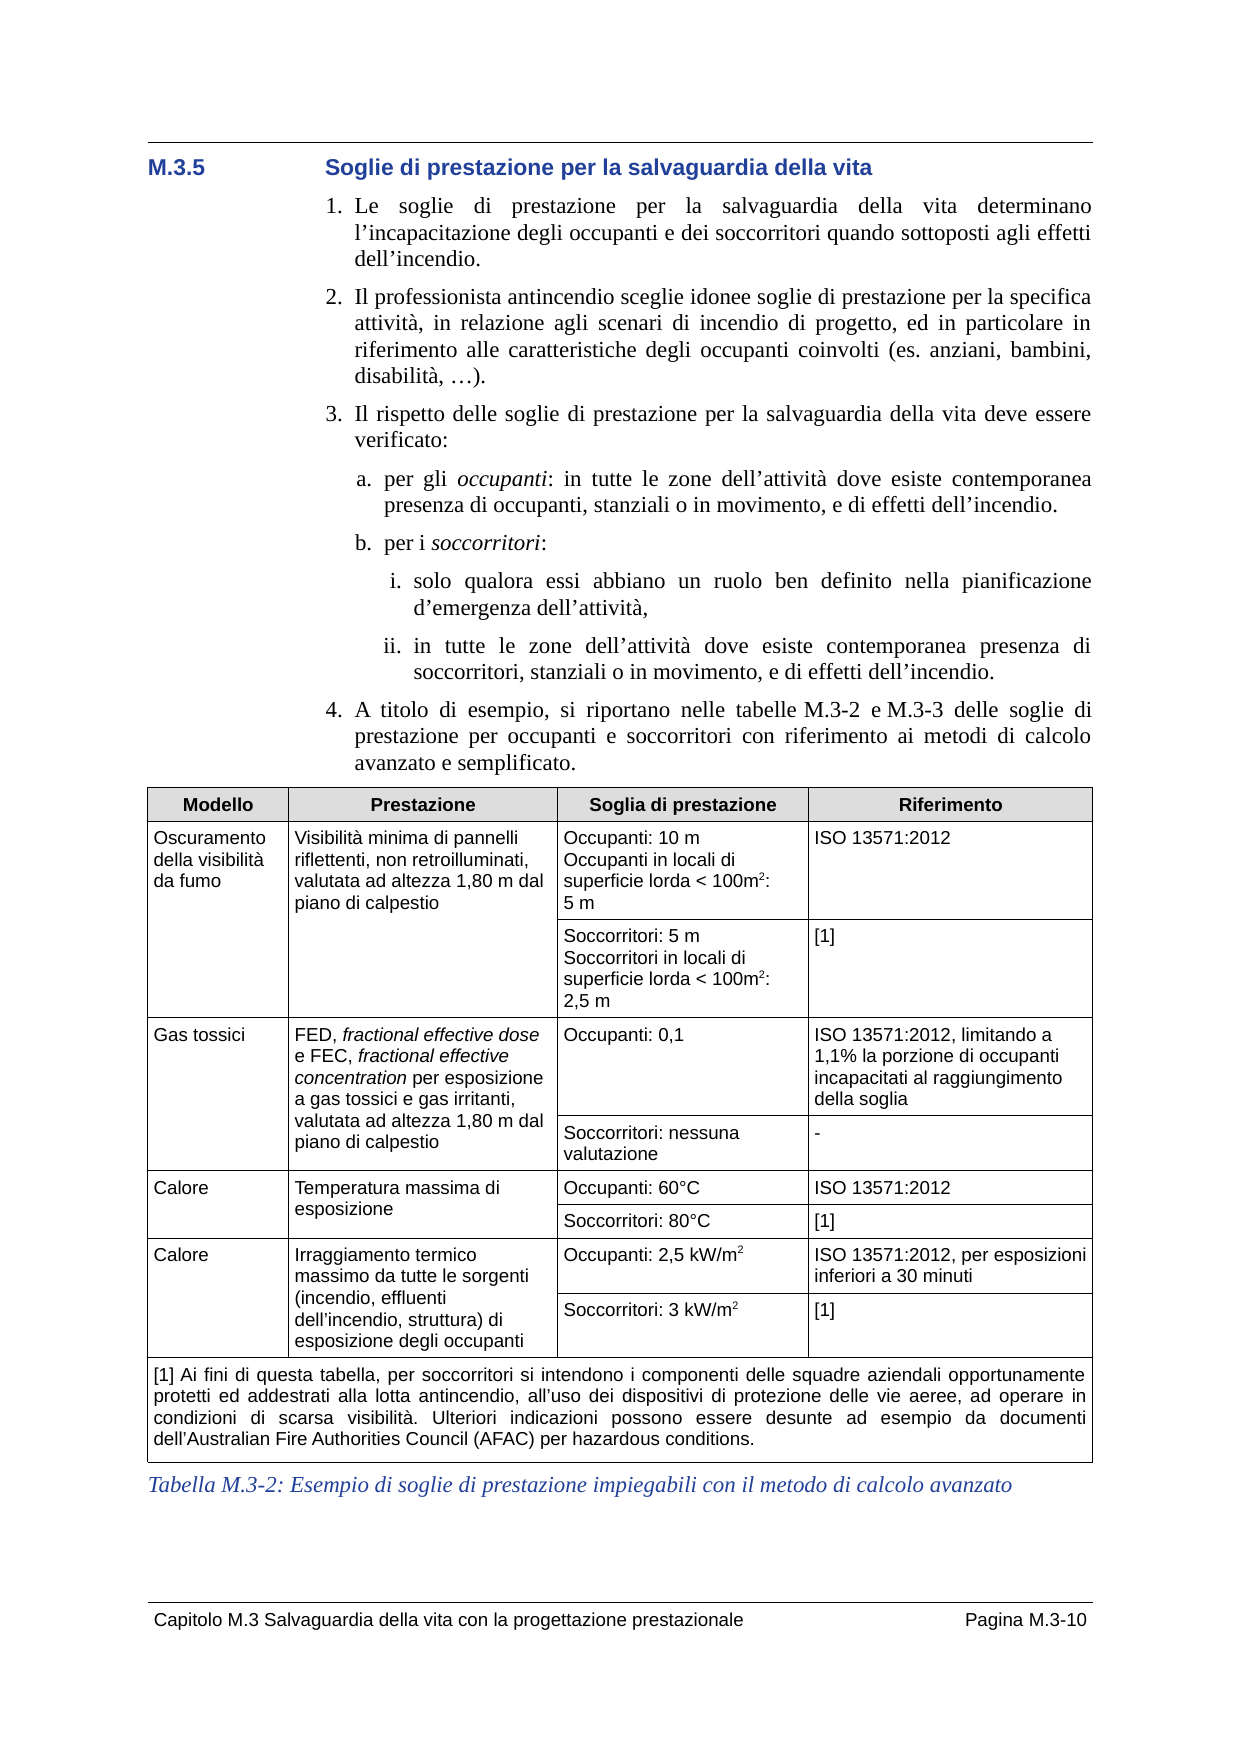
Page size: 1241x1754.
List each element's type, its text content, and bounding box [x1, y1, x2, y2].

list Le soglie di prestazione per la salvaguardia della vita determinano l’incapacitazione degli occupanti e dei soccorritori quando sottoposti agli effetti dell’incendio. [342, 192, 1093, 271]
table_cell Soccorritori: nessuna valutazione [558, 1116, 808, 1170]
list Il rispetto delle soglie di prestazione per la salvaguardia della vita deve essere verificato: [342, 400, 1093, 453]
subtitle Soglie di prestazione per la salvaguardia della vita [148, 143, 1093, 180]
table_cell ISO 13571:2012 [809, 1171, 1092, 1204]
list in tutte le zone dell’attività dove esiste contemporanea presenza di soccorritori, stanziali o in movimento, e di effetti dell’incendio. [402, 632, 1093, 684]
table_cell Occupanti: 10 m Occupanti in locali di superficie lorda < 100m2: 5 m [558, 822, 808, 919]
text Tabella M.3-2: Esempio di soglie di prestazione impiegabili con il metodo di calcolo avanzato [148, 1471, 1093, 1497]
table_cell Occupanti: 2,5 kW/m2 [558, 1239, 808, 1293]
table_cell Soccorritori: 5 m Soccorritori in locali di superficie lorda < 100m2: 2,5 m [558, 920, 808, 1017]
list A titolo di esempio, si riportano nelle tabelle M.3-2 e M.3-3 delle soglie di prestazione per occupanti e soccorritori con riferimento ai metodi di calcolo avanzato e semplificato. [342, 696, 1093, 775]
table_cell Calore [148, 1171, 288, 1237]
table_cell Gas tossici [148, 1018, 288, 1170]
table_cell Soccorritori: 80°C [558, 1205, 808, 1237]
table_header Soglia di prestazione [558, 788, 808, 821]
table_cell ISO 13571:2012, per esposizioni inferiori a 30 minuti [809, 1239, 1092, 1293]
table_cell FED, fractional effective dose e FEC, fractional effective concentration per esposizione a gas tossici e gas irritanti, valutata ad altezza 1,80 m dal piano di calpestio [289, 1018, 557, 1170]
table_cell Temperatura massima di esposizione [289, 1171, 557, 1237]
table_cell [1] Ai fini di questa tabella, per soccorritori si intendono i componenti delle squadre aziendali opportunamente protetti ed addestrati alla lotta antincendio, all’uso dei dispositivi di protezione delle vie aeree, ad operare in condizioni di scarsa visibilità. Ulteriori indicazioni possono essere desunte ad esempio da documenti dell’Australian Fire Authorities Council (AFAC) per hazardous conditions. [148, 1358, 1092, 1461]
table_cell [1] [809, 1205, 1092, 1237]
table_cell Occupanti: 0,1 [558, 1018, 808, 1115]
list per i soccorritori: [372, 529, 1093, 556]
table_cell Occupanti: 60°C [558, 1171, 808, 1204]
table_cell ISO 13571:2012, limitando a 1,1% la porzione di occupanti incapacitati al raggiungimento della soglia [809, 1018, 1092, 1115]
table_cell Visibilità minima di pannelli riflettenti, non retroilluminati, valutata ad altezza 1,80 m dal piano di calpestio [289, 822, 557, 1017]
table_cell ISO 13571:2012 [809, 822, 1092, 919]
table_cell Calore [148, 1239, 288, 1357]
list Il professionista antincendio sceglie idonee soglie di prestazione per la specifica attività, in relazione agli scenari di incendio di progetto, ed in particolare in riferimento alle caratteristiche degli occupanti coinvolti (es. anziani, bambini, disabilità, …). [342, 283, 1093, 388]
list per gli occupanti: in tutte le zone dell’attività dove esiste contemporanea presenza di occupanti, stanziali o in movimento, e di effetti dell’incendio. [372, 465, 1093, 517]
table_header Modello [148, 788, 288, 821]
table_header Riferimento [809, 788, 1092, 821]
list solo qualora essi abbiano un ruolo ben definito nella pianificazione d’emergenza dell’attività, [402, 567, 1093, 620]
table_header Prestazione [289, 788, 557, 821]
table_cell Oscuramento della visibilità da fumo [148, 822, 288, 1017]
table_cell Irraggiamento termico massimo da tutte le sorgenti (incendio, effluenti dell’incendio, struttura) di esposizione degli occupanti [289, 1239, 557, 1357]
table_cell Soccorritori: 3 kW/m2 [558, 1294, 808, 1357]
table_cell [1] [809, 920, 1092, 1017]
table_cell - [809, 1116, 1092, 1170]
table_cell [1] [809, 1294, 1092, 1357]
